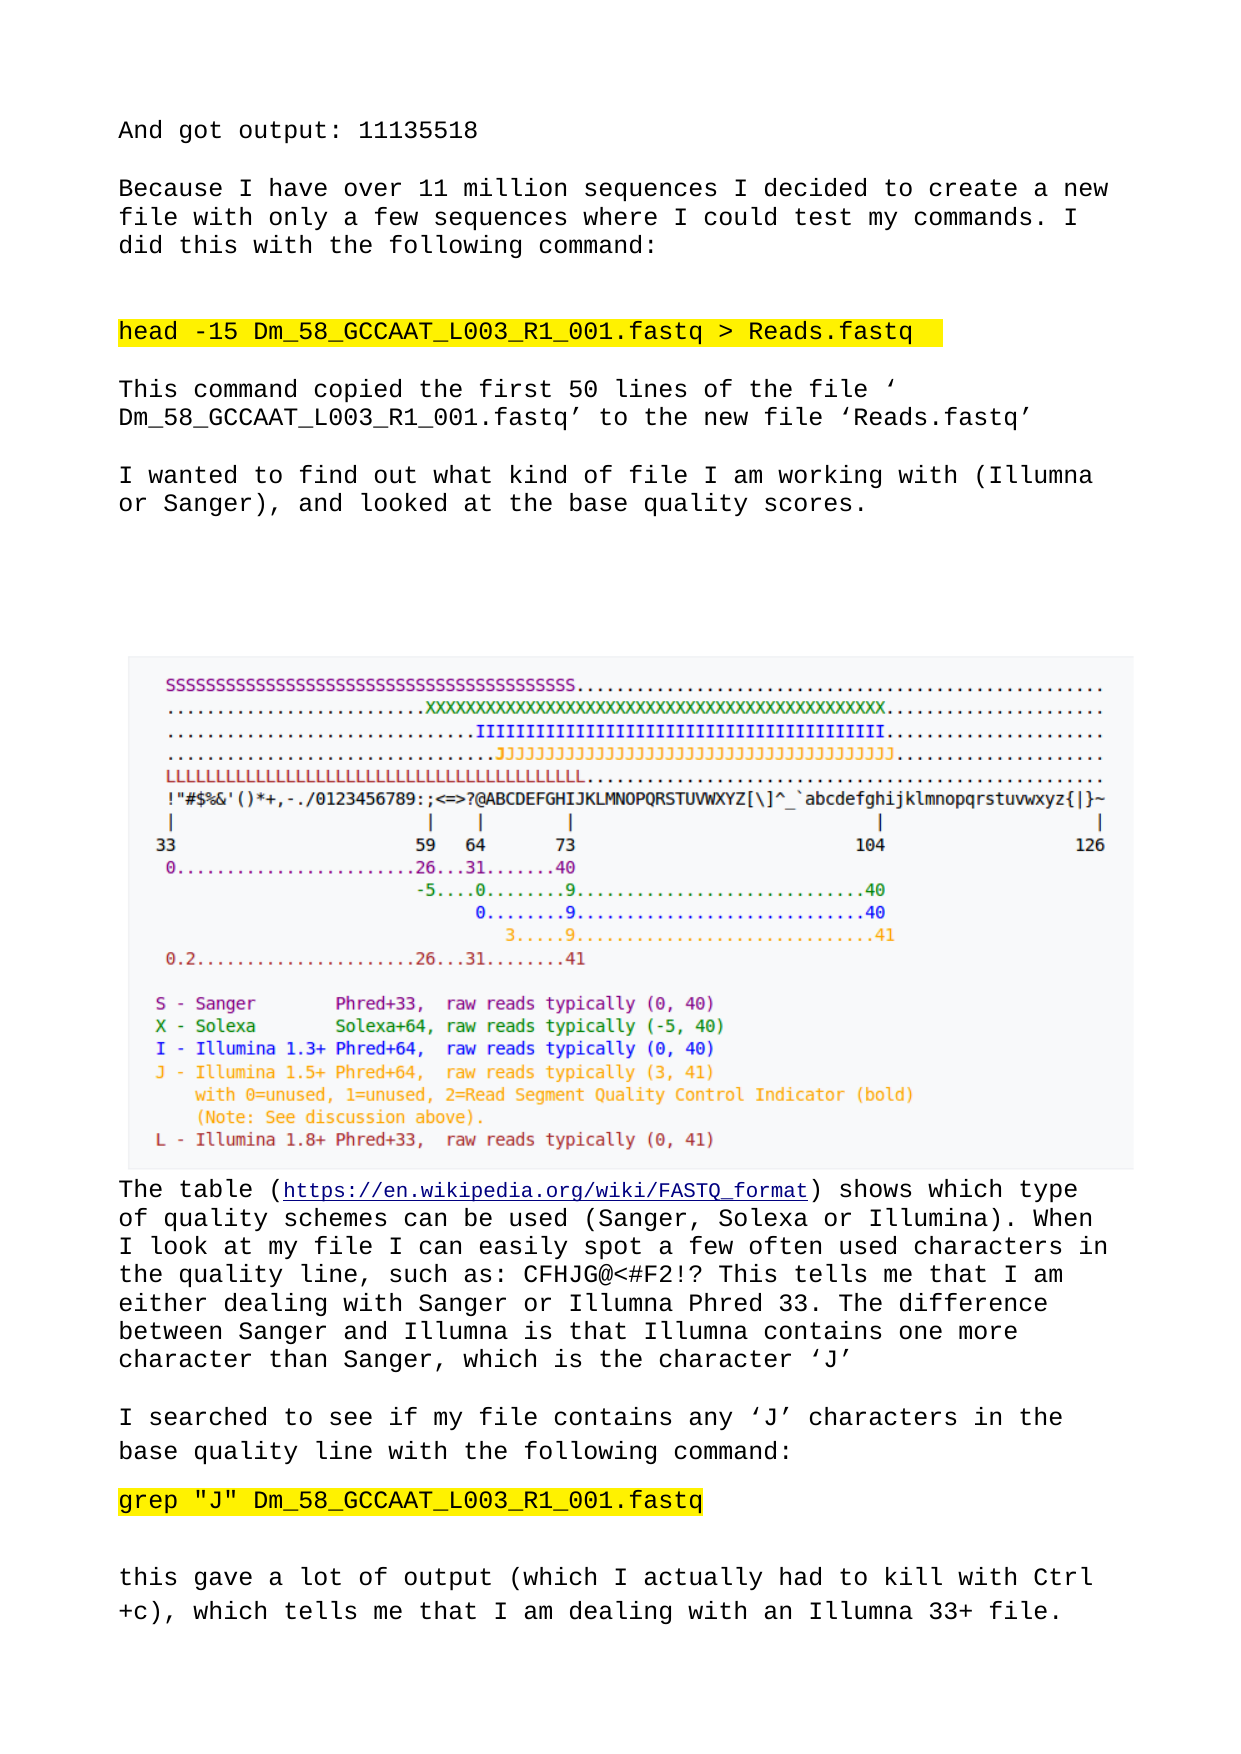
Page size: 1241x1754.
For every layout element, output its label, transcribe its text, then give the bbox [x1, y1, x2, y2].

text The table (https://en.wikipedia.org/wiki/FASTQ_format) shows which type of quality schemes can be used (Sanger, Solexa or Illumina). When I look at my file I can easily spot a few often used characters in the quality line, such as: CFHJG@<#F2!? This tells me that I am either dealing with Sanger or Illumna Phred 33. The difference between Sanger and Illumna is that Illumna contains one more character than Sanger, which is the character ‘J’ [118, 723, 1122, 1375]
text And got output: 11135518 [118, 118, 1122, 146]
text This command copied the first 50 lines of the file ‘ Dm_58_GCCAAT_L003_R1_001.fastq’ to the new file ‘Reads.fastq’ [118, 377, 1122, 433]
text this gave a lot of output (which I actually had to kill with Ctrl +c), which tells me that I am dealing with an Illumna 33+ file. [118, 1564, 1122, 1627]
text I searched to see if my file contains any ‘J’ characters in the base quality line with the following command: [118, 1405, 1122, 1467]
text Because I have over 11 million sequences I decided to create a new file with only a few sequences where I could test my commands. I did this with the following command: [118, 176, 1122, 261]
text I wanted to find out what kind of file I am working with (Illumna or Sanger), and looked at the base quality scores. [118, 463, 1122, 519]
text head -15 Dm_58_GCCAAT_L003_R1_001.fastq > Reads.fastq [118, 319, 1122, 347]
text grep "J" Dm_58_GCCAAT_L003_R1_001.fastq [118, 1487, 1122, 1516]
picture [964, 794, 1134, 1178]
